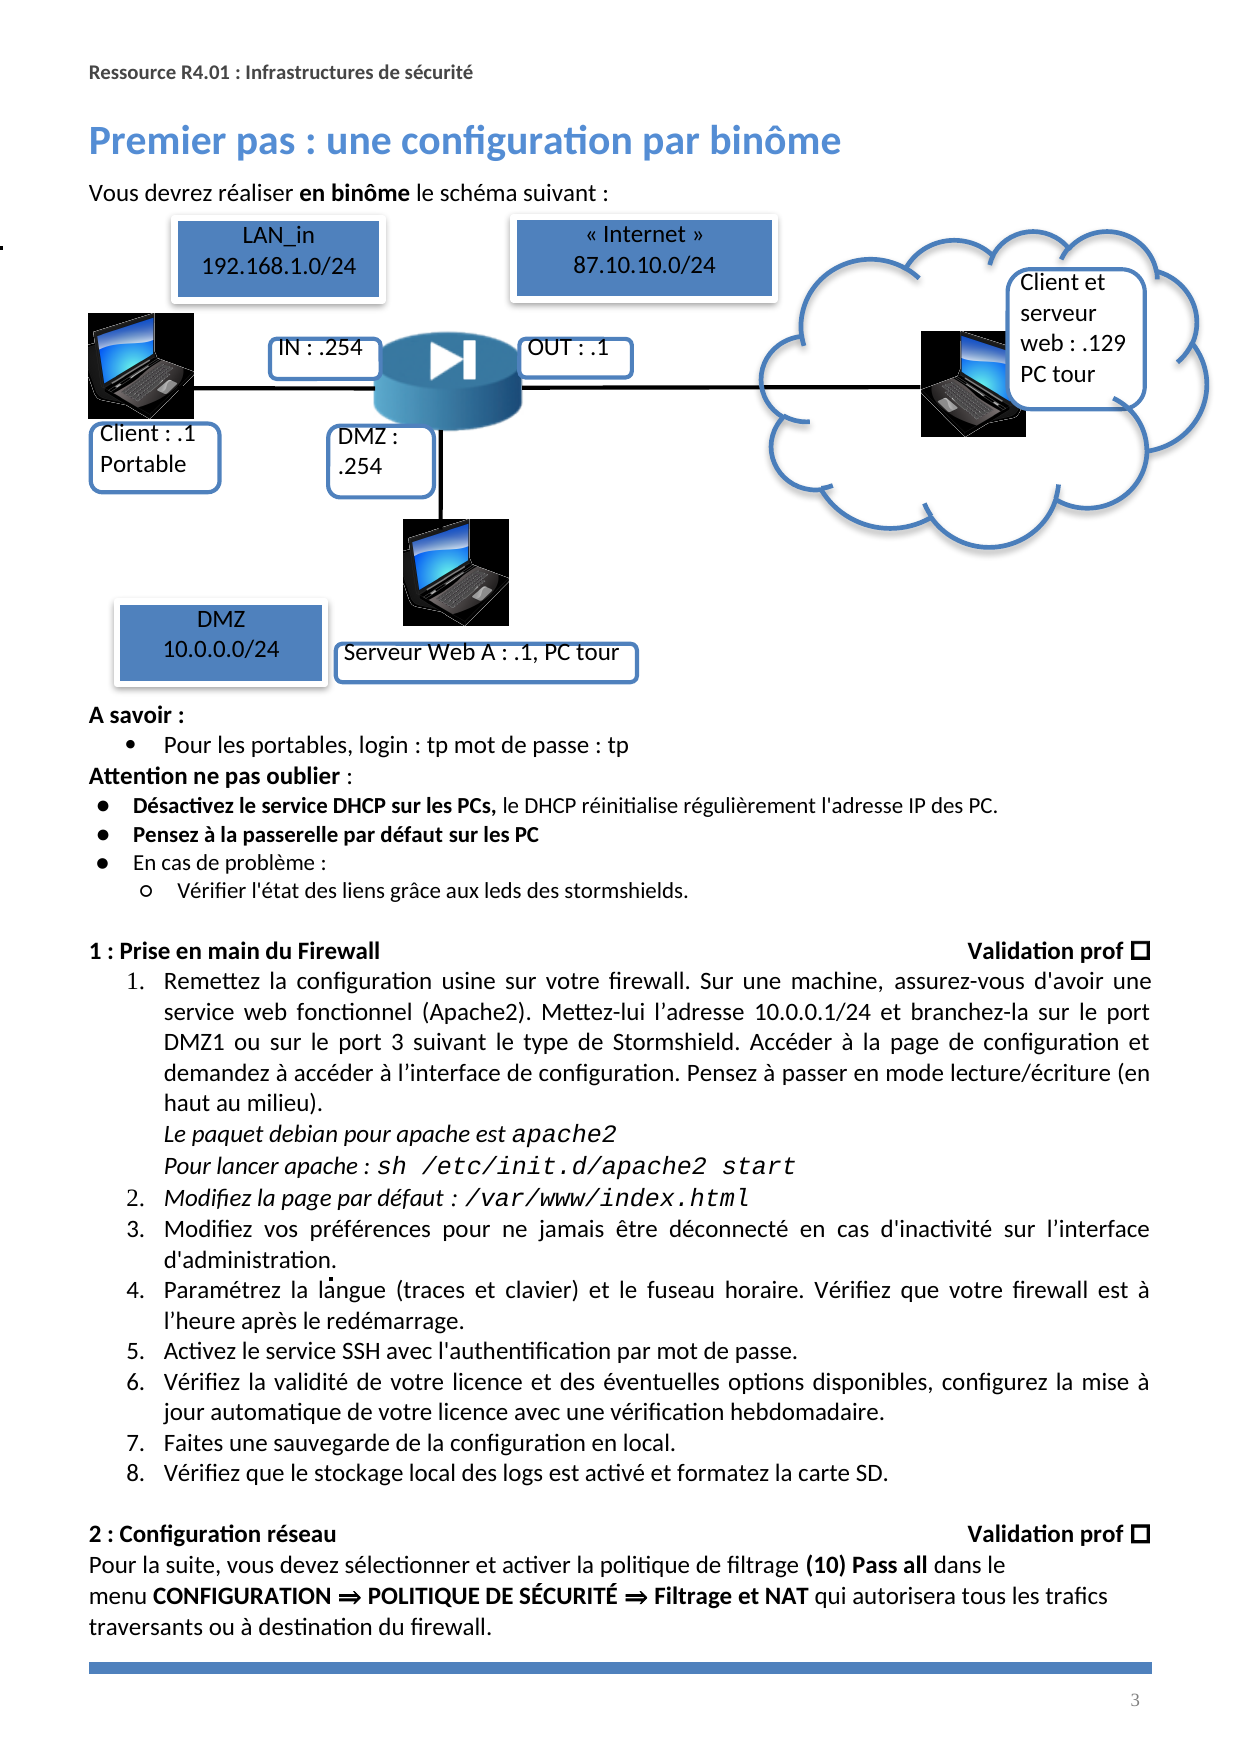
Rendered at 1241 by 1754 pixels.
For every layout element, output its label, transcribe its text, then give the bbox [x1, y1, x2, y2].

list Pour les portables, login : tp mot de passe : tp [126, 729, 1152, 760]
list Désactivez le service DHCP sur les PCs, le DHCP réinitialise régulièrement l'adresse IP des PC. [95, 790, 1152, 819]
subtitle Premier pas : une configuration par binôme [88, 114, 1152, 165]
text PC tour [1020, 358, 1132, 389]
text .254 [338, 450, 424, 481]
text Client et serveur web : .129 [1020, 267, 1132, 358]
text Pour lancer apache : sh /etc/init.d/apache2 start [163, 1150, 1152, 1182]
list Remettez la configuration usine sur votre firewall. Sur une machine, assurez-vous d'avoir une service web fonctionnel (Apache2). Mettez-lui l’adresse 10.0.0.1/24 et branchez-la sur le port DMZ1 ou sur le port 3 suivant le type de Stormshield. Accéder à la page de configuration et demandez à accéder à l’interface de configuration. Pensez à passer en mode lecture/écriture (en haut au milieu). [126, 966, 1152, 1118]
text 10.0.0.0/24 [132, 633, 310, 664]
text 2 : Configuration réseau Validation prof  [88, 1519, 1152, 1549]
text IN : .254 [278, 331, 373, 362]
text A savoir : [1065, 243, 1152, 441]
list Activez le service SSH avec l'authentification par mot de passe. [126, 1336, 1152, 1366]
list Faites une sauvegarde de la configuration en local. [126, 1427, 1152, 1458]
text Portable [100, 448, 210, 479]
text OUT : .1 [527, 331, 624, 362]
list Vérifiez que le stockage local des logs est activé et formatez la carte SD. [126, 1458, 1152, 1488]
list Modifiez vos préférences pour ne jamais être déconnecté en cas d'inactivité sur l’interface d'administration. [126, 1213, 1152, 1274]
text 87.10.10.0/24 [528, 249, 760, 279]
list Modifiez la page par défaut : /var/www/index.html [126, 1182, 1152, 1213]
text DMZ [132, 603, 310, 633]
text Pour la suite, vous devez sélectionner et activer la politique de filtrage (10) Pass all dans le menu CONFIGURATION ⇒ POLITIQUE DE SÉCURITÉ ⇒ Filtrage et NAT qui autorisera tous les trafics traversants ou à destination du firewall. [88, 1549, 1152, 1641]
text A savoir : [769, 390, 1139, 545]
list Vérifier l'état des liens grâce aux leds des stormshields. [139, 876, 1152, 904]
list Paramétrez la langue (traces et clavier) et le fuseau horaire. Vérifiez que votre firewall est à l’heure après le redémarrage. [126, 1274, 1152, 1336]
text DMZ : [338, 420, 424, 450]
text Serveur Web A : .1, PC tour [344, 636, 629, 667]
text Vous devrez réaliser en binôme le schéma suivant : [88, 177, 1152, 208]
text 1 : Prise en main du Firewall Validation prof  [88, 935, 1152, 966]
text LAN_in [189, 219, 368, 250]
list Vérifiez la validité de votre licence et des éventuelles options disponibles, configurez la mise à jour automatique de votre licence avec une vérification hebdomadaire. [126, 1366, 1152, 1427]
text A savoir : [769, 243, 1059, 385]
text « Internet » [528, 218, 760, 249]
text A savoir : [88, 390, 1152, 729]
text Client : .1 [100, 418, 210, 448]
list En cas de problème : [95, 848, 1152, 876]
text A savoir : [88, 208, 1152, 386]
text Le paquet debian pour apache est apache2 [163, 1118, 1152, 1150]
text 192.168.1.0/24 [189, 250, 368, 281]
list Pensez à la passerelle par défaut sur les PC [95, 819, 1152, 848]
text Attention ne pas oublier : [88, 760, 1152, 790]
